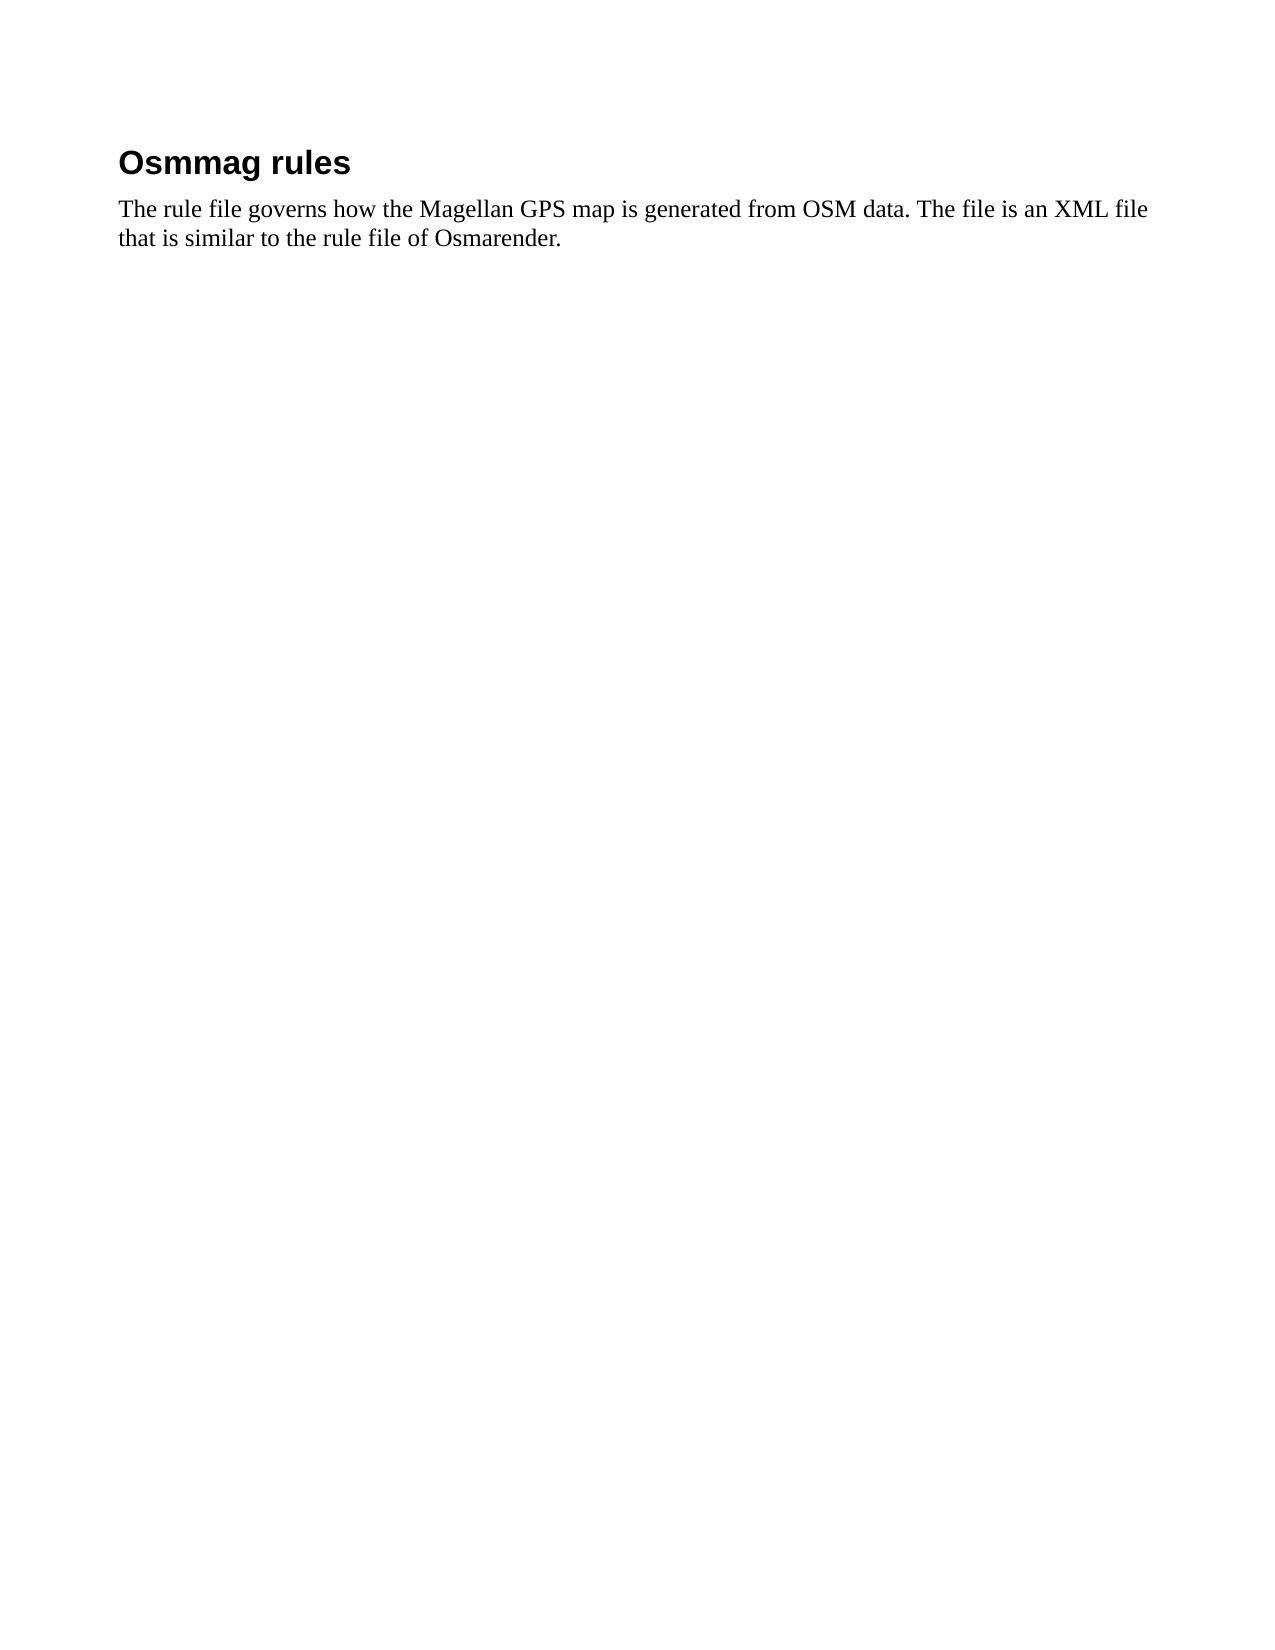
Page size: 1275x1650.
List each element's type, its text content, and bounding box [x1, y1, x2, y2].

text The rule file governs how the Magellan GPS map is generated from OSM data. The file is an XML file that is similar to the rule file of Osmarender. [118, 194, 1157, 252]
subtitle Osmmag rules [118, 143, 1157, 182]
